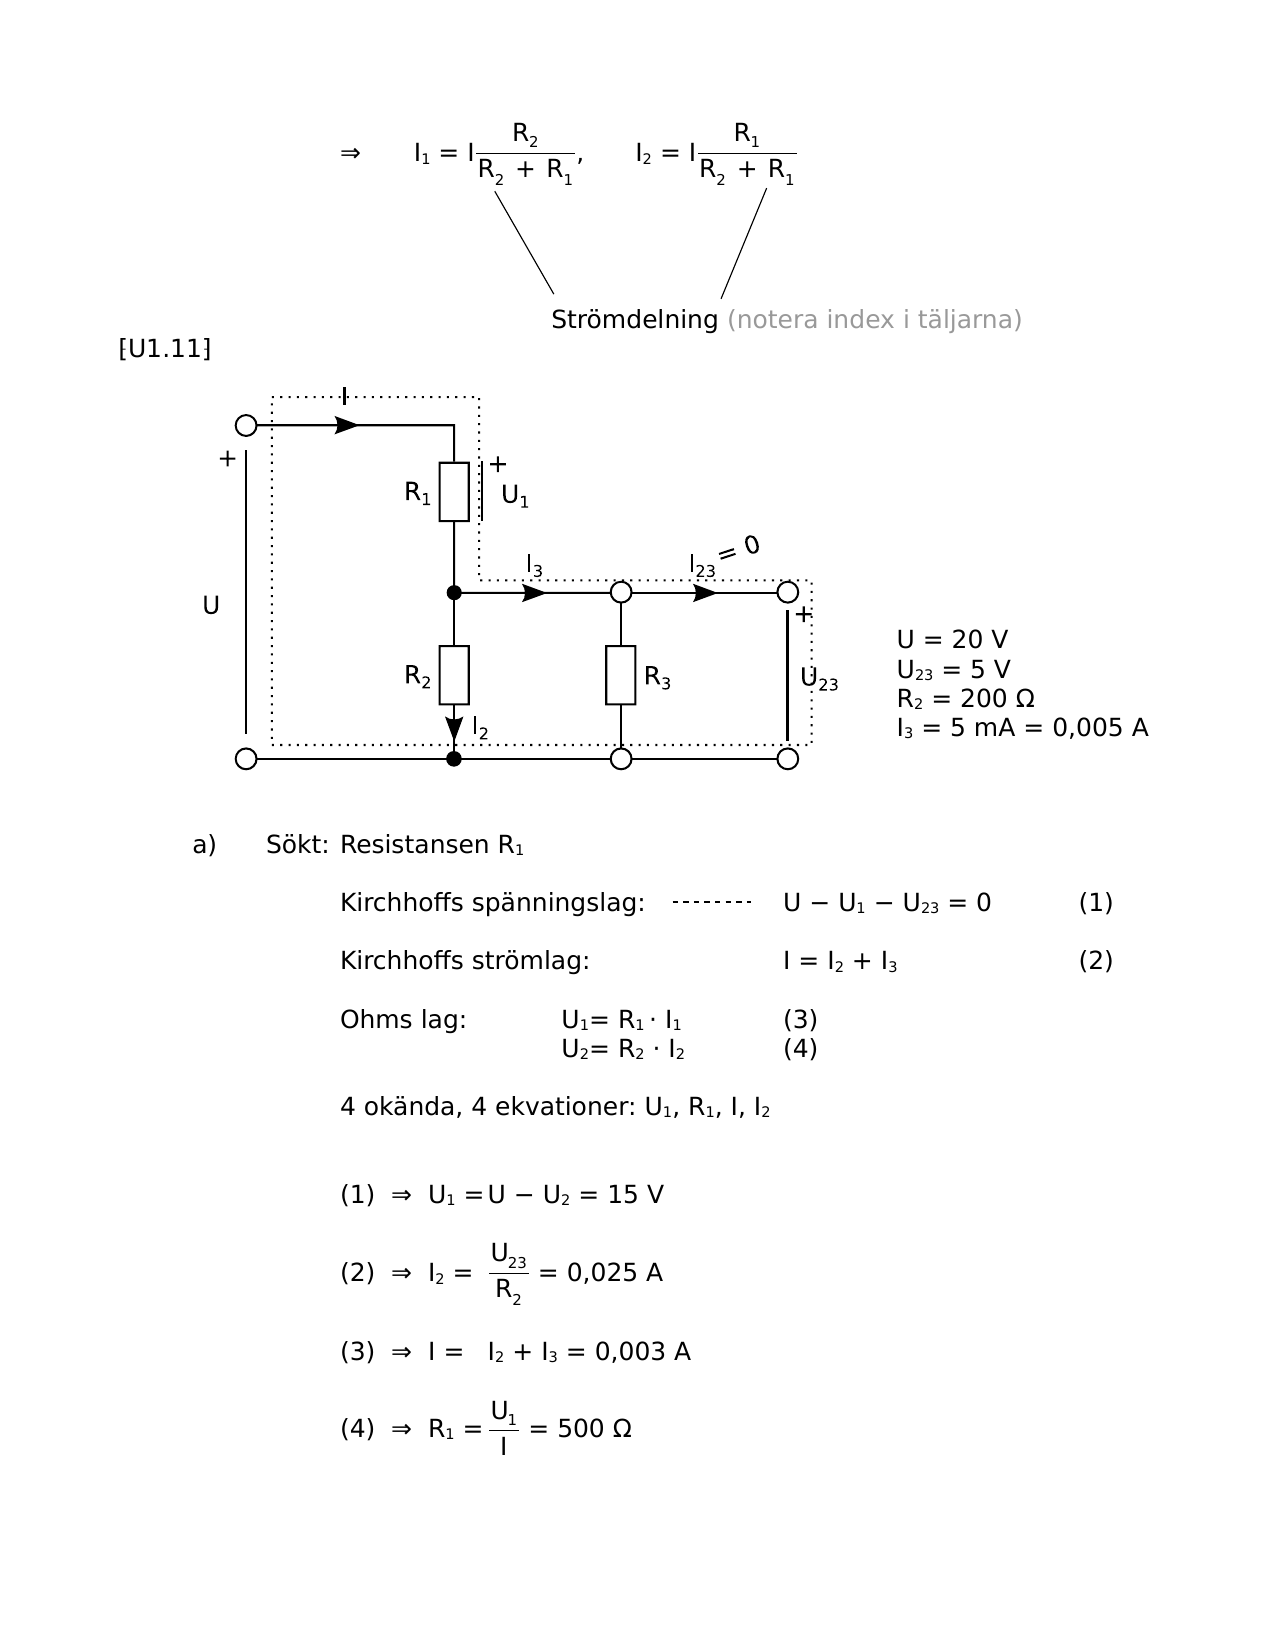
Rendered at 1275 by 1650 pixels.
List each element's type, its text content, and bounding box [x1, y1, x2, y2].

text [441, 655, 467, 684]
text [247, 684, 453, 713]
text a) Sökt: Resistansen R1 [118, 830, 1157, 859]
text Kirchhoffs spänningslag: U − U1 − U23 = 0 (1) [118, 888, 1157, 917]
text [455, 684, 620, 713]
text [470, 655, 605, 684]
text [118, 655, 245, 684]
text [622, 684, 786, 713]
text (3) ⇒ I = I2 + I3 = 0,003 A [118, 1337, 1157, 1367]
text [441, 648, 467, 655]
text (4) ⇒ R1 = = 500 Ω [118, 1396, 1157, 1462]
text [455, 626, 620, 655]
text [247, 655, 438, 684]
text [608, 655, 634, 684]
text [637, 655, 786, 684]
text U = 20 V [789, 626, 1157, 655]
text [622, 626, 786, 655]
text Strömdelning (notera index i täljarna) [118, 305, 1157, 334]
text (1) ⇒ U1 = U − U2 = 15 V [118, 1180, 1157, 1209]
text U2= R2 ⋅ I2 (4) [118, 1034, 1157, 1063]
text [455, 713, 620, 742]
text [247, 626, 453, 655]
text U23 = 5 V [789, 655, 1157, 684]
text R2 = 200 Ω [789, 684, 1157, 713]
text [118, 626, 245, 655]
text [118, 684, 245, 713]
text [608, 648, 634, 655]
text 4 okända, 4 ekvationer: U1, R1, I, I2 [118, 1092, 1157, 1122]
text Ohms lag: U1= R1 ⋅ I1 (3) [118, 1005, 1157, 1034]
text [441, 684, 467, 703]
text [608, 684, 634, 703]
text Kirchhoffs strömlag: I = I2 + I3 (2) [118, 947, 1157, 976]
text I3 = 5 mA = 0,005 A [622, 713, 1157, 742]
text ⇒ I1 = I, I2 = I [118, 118, 1157, 188]
text (2) ⇒ I2 = = 0,025 A [118, 1238, 1157, 1308]
text [118, 713, 453, 742]
text ⁅U1.11⁆ [118, 334, 1157, 363]
